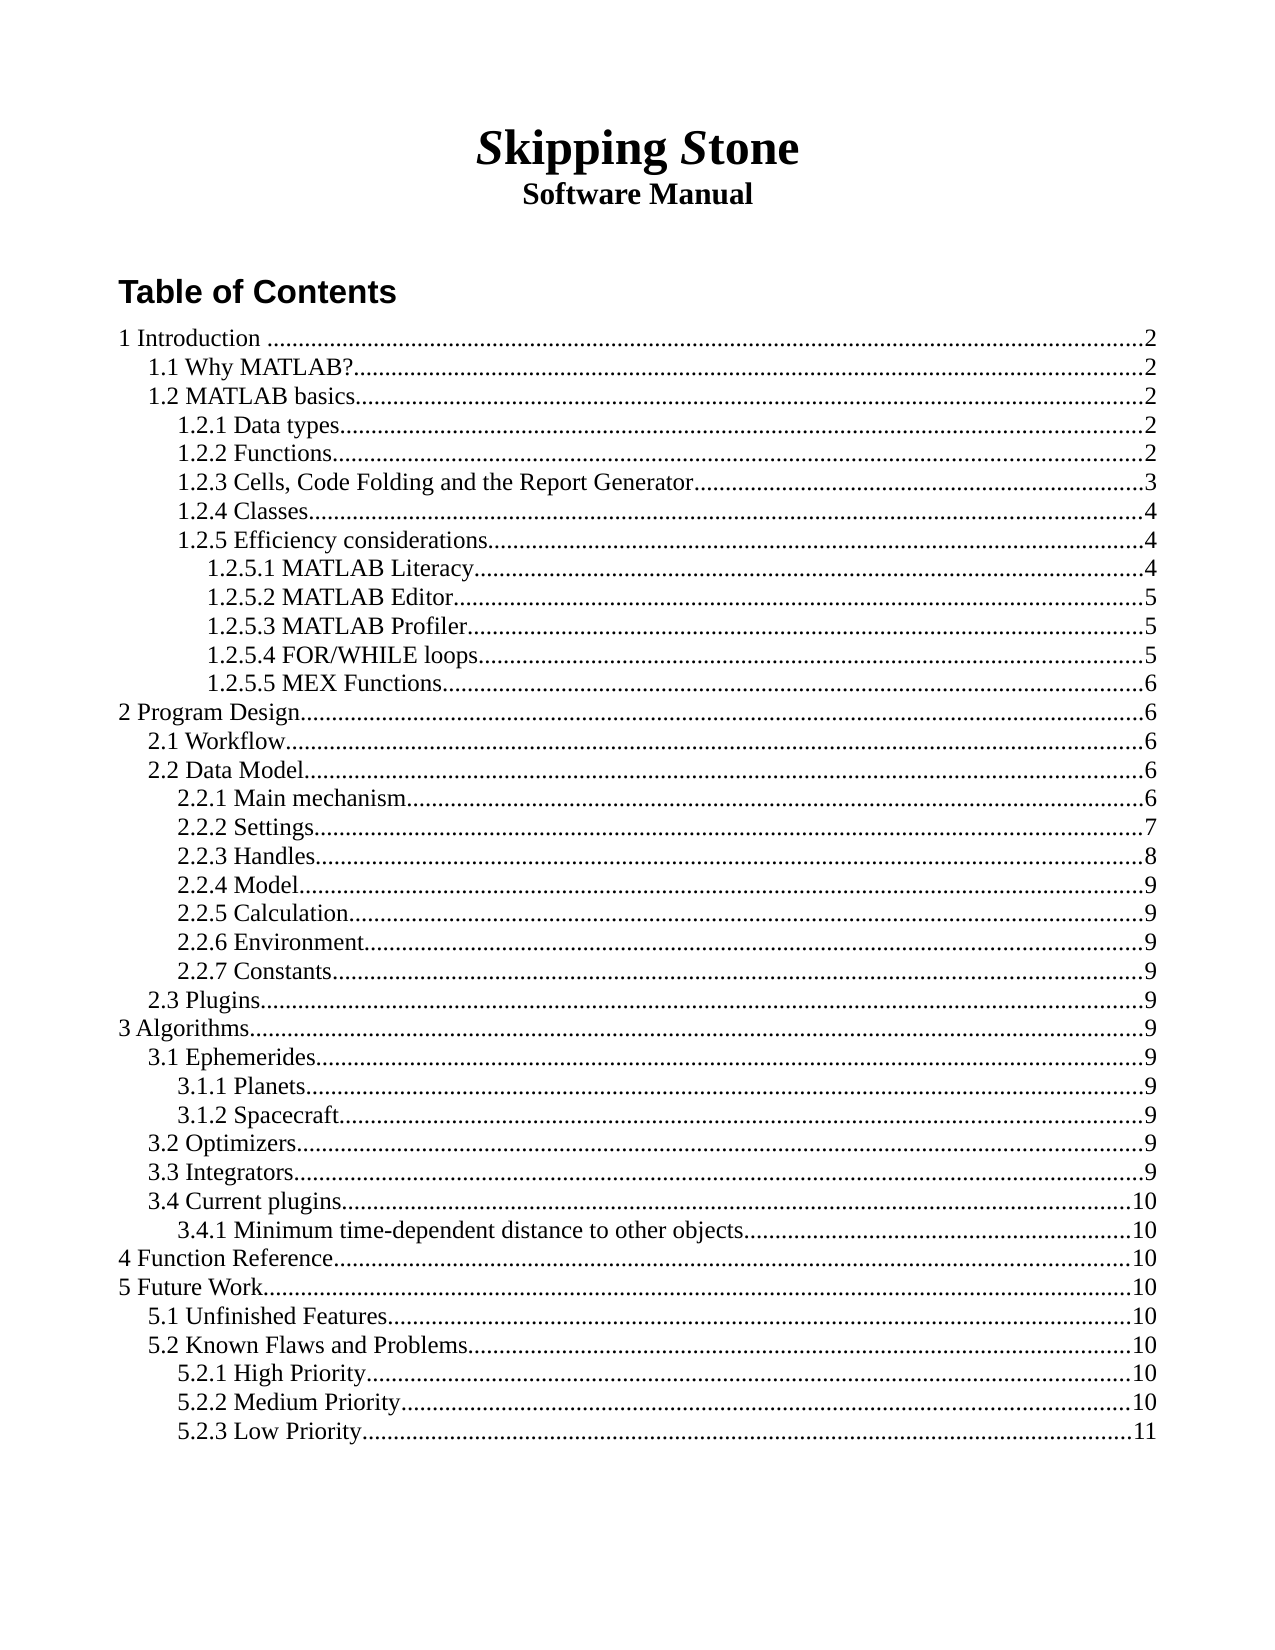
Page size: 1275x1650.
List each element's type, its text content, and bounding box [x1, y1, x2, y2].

text 1.2.4 Classes 4 [177, 496, 1157, 525]
text 3.1.2 Spacecraft 9 [177, 1100, 1157, 1128]
text 2.2.7 Constants 9 [177, 956, 1157, 985]
text 1.2.5 Efficiency considerations 4 [177, 525, 1157, 553]
text Skipping Stone [118, 118, 1157, 176]
subtitle Table of Contents [118, 272, 1157, 311]
text 2.2.3 Handles 8 [177, 841, 1157, 870]
text 2.1 Workflow 6 [148, 726, 1157, 755]
text 1.2.1 Data types 2 [177, 410, 1157, 438]
text 3 Algorithms 9 [118, 1013, 1157, 1042]
text 1.2.5.2 MATLAB Editor 5 [207, 582, 1157, 611]
text 5 Future Work 10 [118, 1272, 1157, 1301]
text 2.2.1 Main mechanism 6 [177, 783, 1157, 812]
text 5.1 Unfinished Features 10 [148, 1301, 1157, 1330]
text 1.2.3 Cells, Code Folding and the Report Generator 3 [177, 467, 1157, 496]
text 2.2.5 Calculation 9 [177, 898, 1157, 927]
text 2.2.6 Environment 9 [177, 927, 1157, 956]
text 1.2 MATLAB basics 2 [148, 381, 1157, 410]
text 1.2.5.1 MATLAB Literacy 4 [207, 553, 1157, 582]
text 3.2 Optimizers 9 [148, 1128, 1157, 1157]
text 3.4.1 Minimum time-dependent distance to other objects 10 [177, 1215, 1157, 1243]
text 2.2 Data Model 6 [148, 755, 1157, 783]
text 5.2.3 Low Priority 11 [177, 1416, 1157, 1445]
text 3.1 Ephemerides 9 [148, 1042, 1157, 1071]
text 3.3 Integrators 9 [148, 1157, 1157, 1186]
text 1.2.5.3 MATLAB Profiler 5 [207, 611, 1157, 640]
text 3.4 Current plugins 10 [148, 1186, 1157, 1215]
text 1.1 Why MATLAB? 2 [148, 352, 1157, 381]
text 5.2.2 Medium Priority 10 [177, 1387, 1157, 1416]
text 1.2.2 Functions 2 [177, 438, 1157, 467]
text 4 Function Reference 10 [118, 1243, 1157, 1272]
text 2.2.4 Model 9 [177, 870, 1157, 898]
text 2 Program Design 6 [118, 697, 1157, 726]
text 1.2.5.4 FOR/WHILE loops 5 [207, 640, 1157, 668]
text 5.2 Known Flaws and Problems 10 [148, 1330, 1157, 1358]
text 1 Introduction 2 [118, 323, 1157, 352]
text Software Manual [118, 176, 1157, 212]
text 1.2.5.5 MEX Functions 6 [207, 668, 1157, 697]
text 3.1.1 Planets 9 [177, 1071, 1157, 1100]
text 2.3 Plugins 9 [148, 985, 1157, 1013]
text 5.2.1 High Priority 10 [177, 1358, 1157, 1387]
text 2.2.2 Settings 7 [177, 812, 1157, 841]
